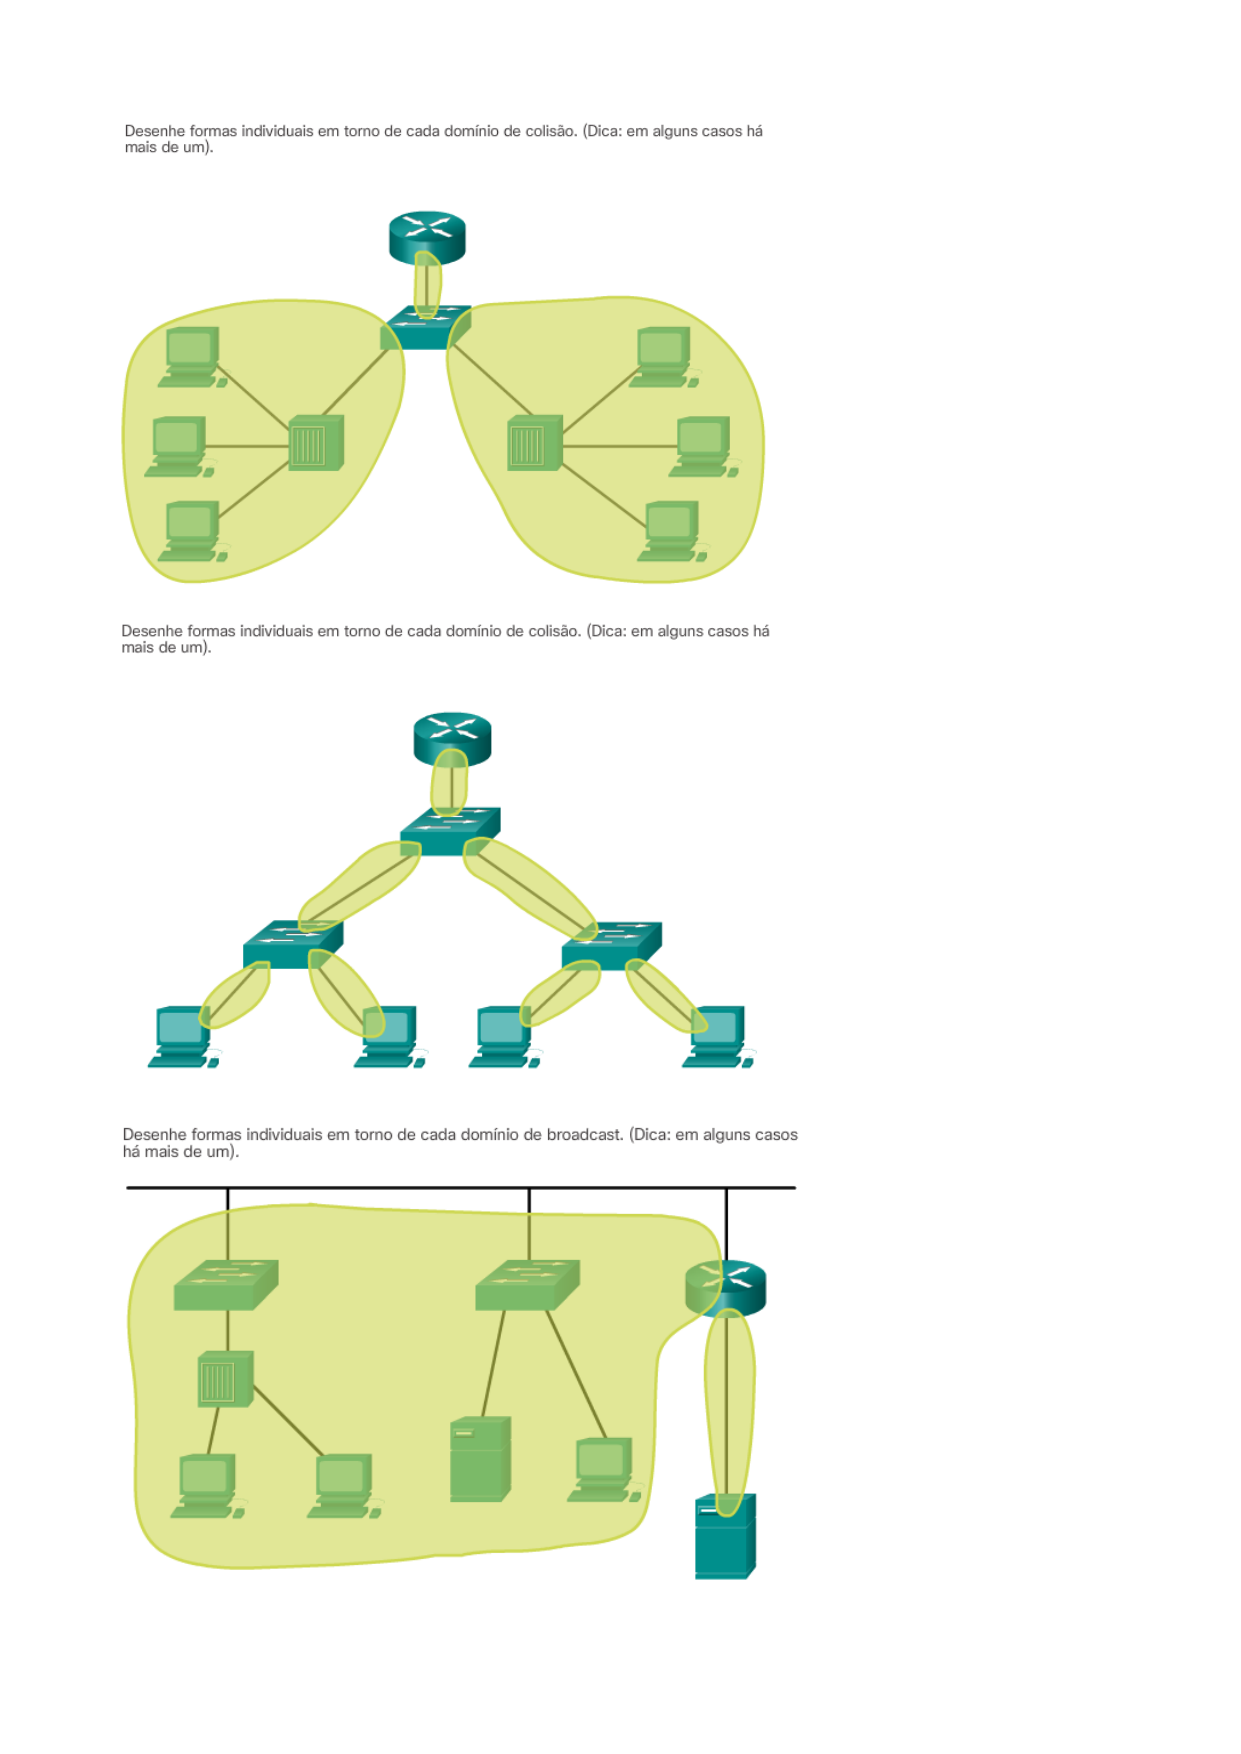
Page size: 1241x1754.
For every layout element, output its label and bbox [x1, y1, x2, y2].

picture [118, 1122, 803, 1593]
picture [118, 619, 786, 1094]
picture [118, 118, 771, 591]
